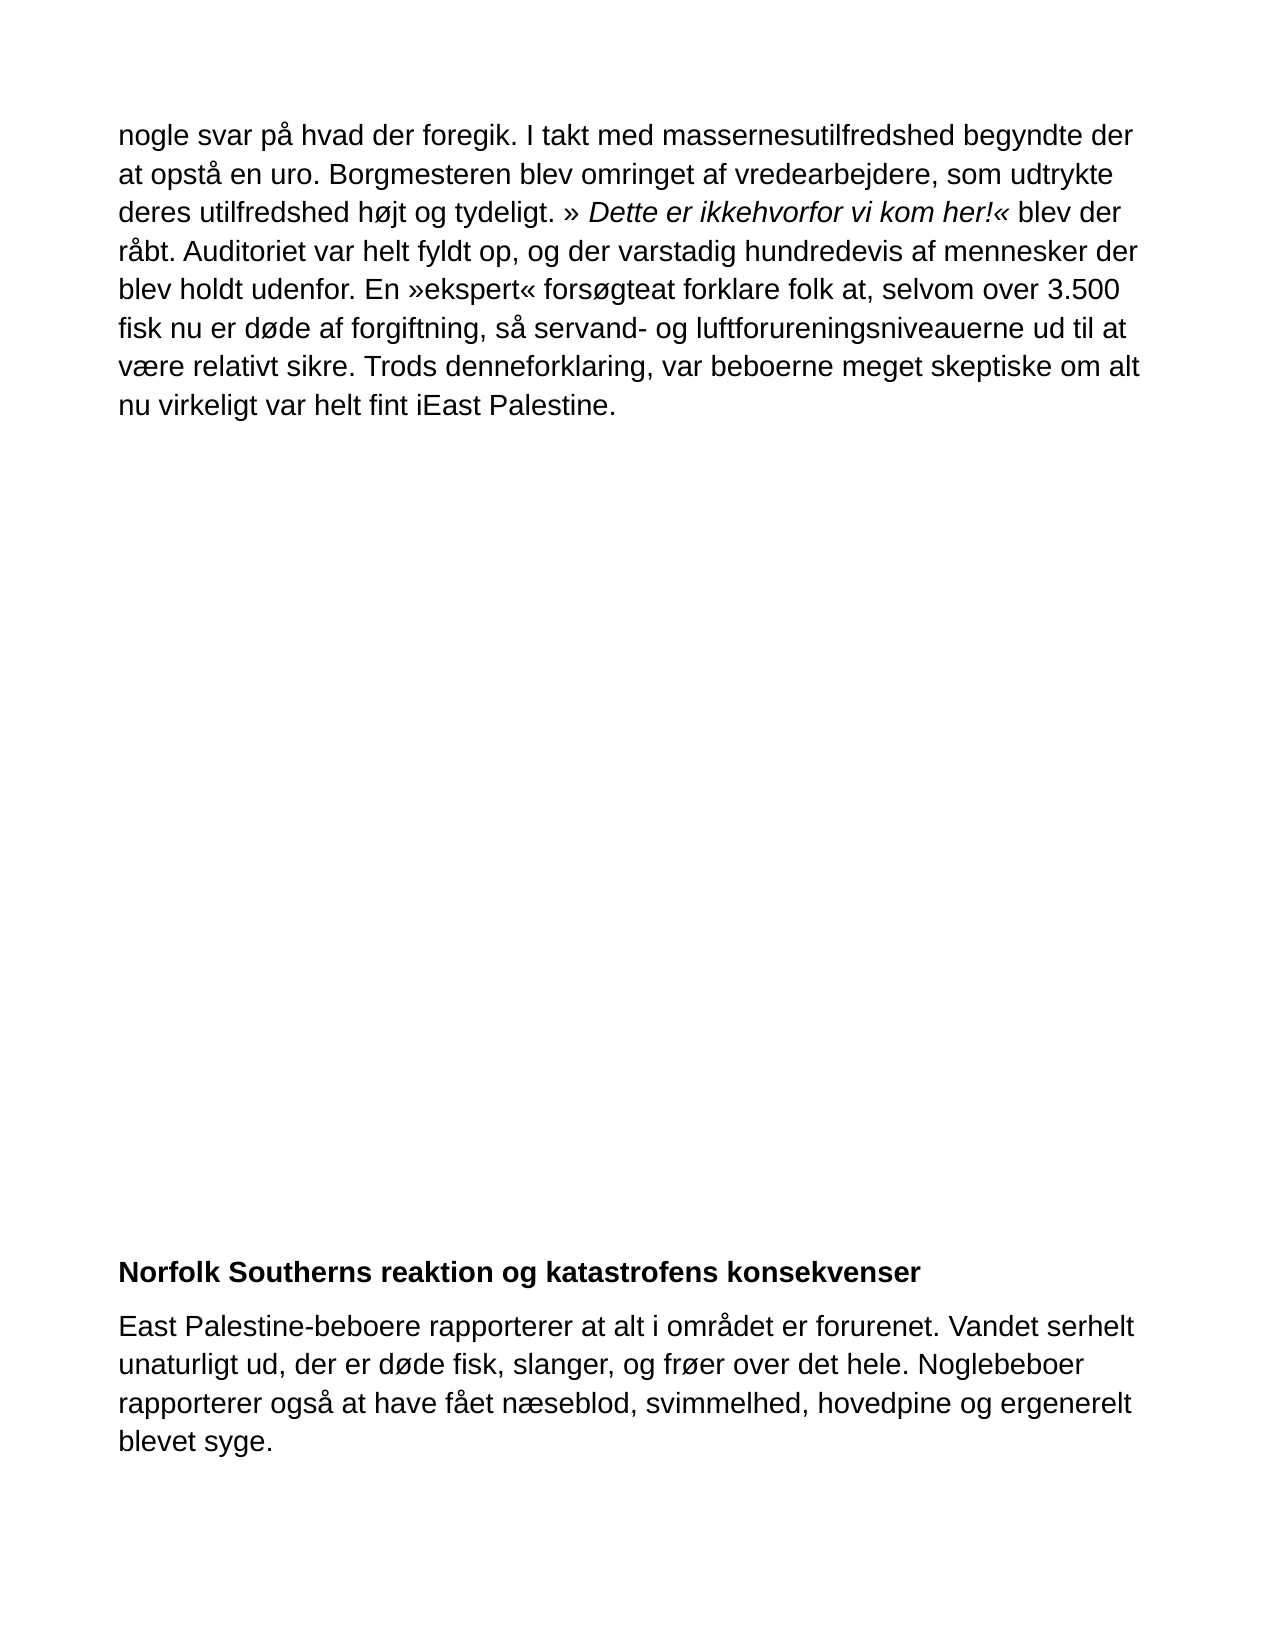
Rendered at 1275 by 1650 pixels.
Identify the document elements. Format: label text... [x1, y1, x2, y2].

text nogle svar på hvad der foregik. I takt med massernesutilfredshed begyndte der at opstå en uro. Borgmesteren blev omringet af vredearbejdere, som udtrykte deres utilfredshed højt og tydeligt. » Dette er ikkehvorfor vi kom her!« blev der råbt. Auditoriet var helt fyldt op, og der varstadig hundredevis af mennesker der blev holdt udenfor. En »ekspert« forsøgteat forklare folk at, selvom over 3.500 fisk nu er døde af forgiftning, så servand- og luftforureningsniveauerne ud til at være relativt sikre. Trods denneforklaring, var beboerne meget skeptiske om alt nu virkeligt var helt fint iEast Palestine. [118, 118, 1157, 421]
text Norfolk Southerns reaktion og katastrofens konsekvenser [118, 1256, 1157, 1289]
text East Palestine-beboere rapporterer at alt i området er forurenet. Vandet serhelt unaturligt ud, der er døde fisk, slanger, og frøer over det hele. Noglebeboer rapporterer også at have fået næseblod, svimmelhed, hovedpine og ergenerelt blevet syge. [118, 1309, 1157, 1458]
